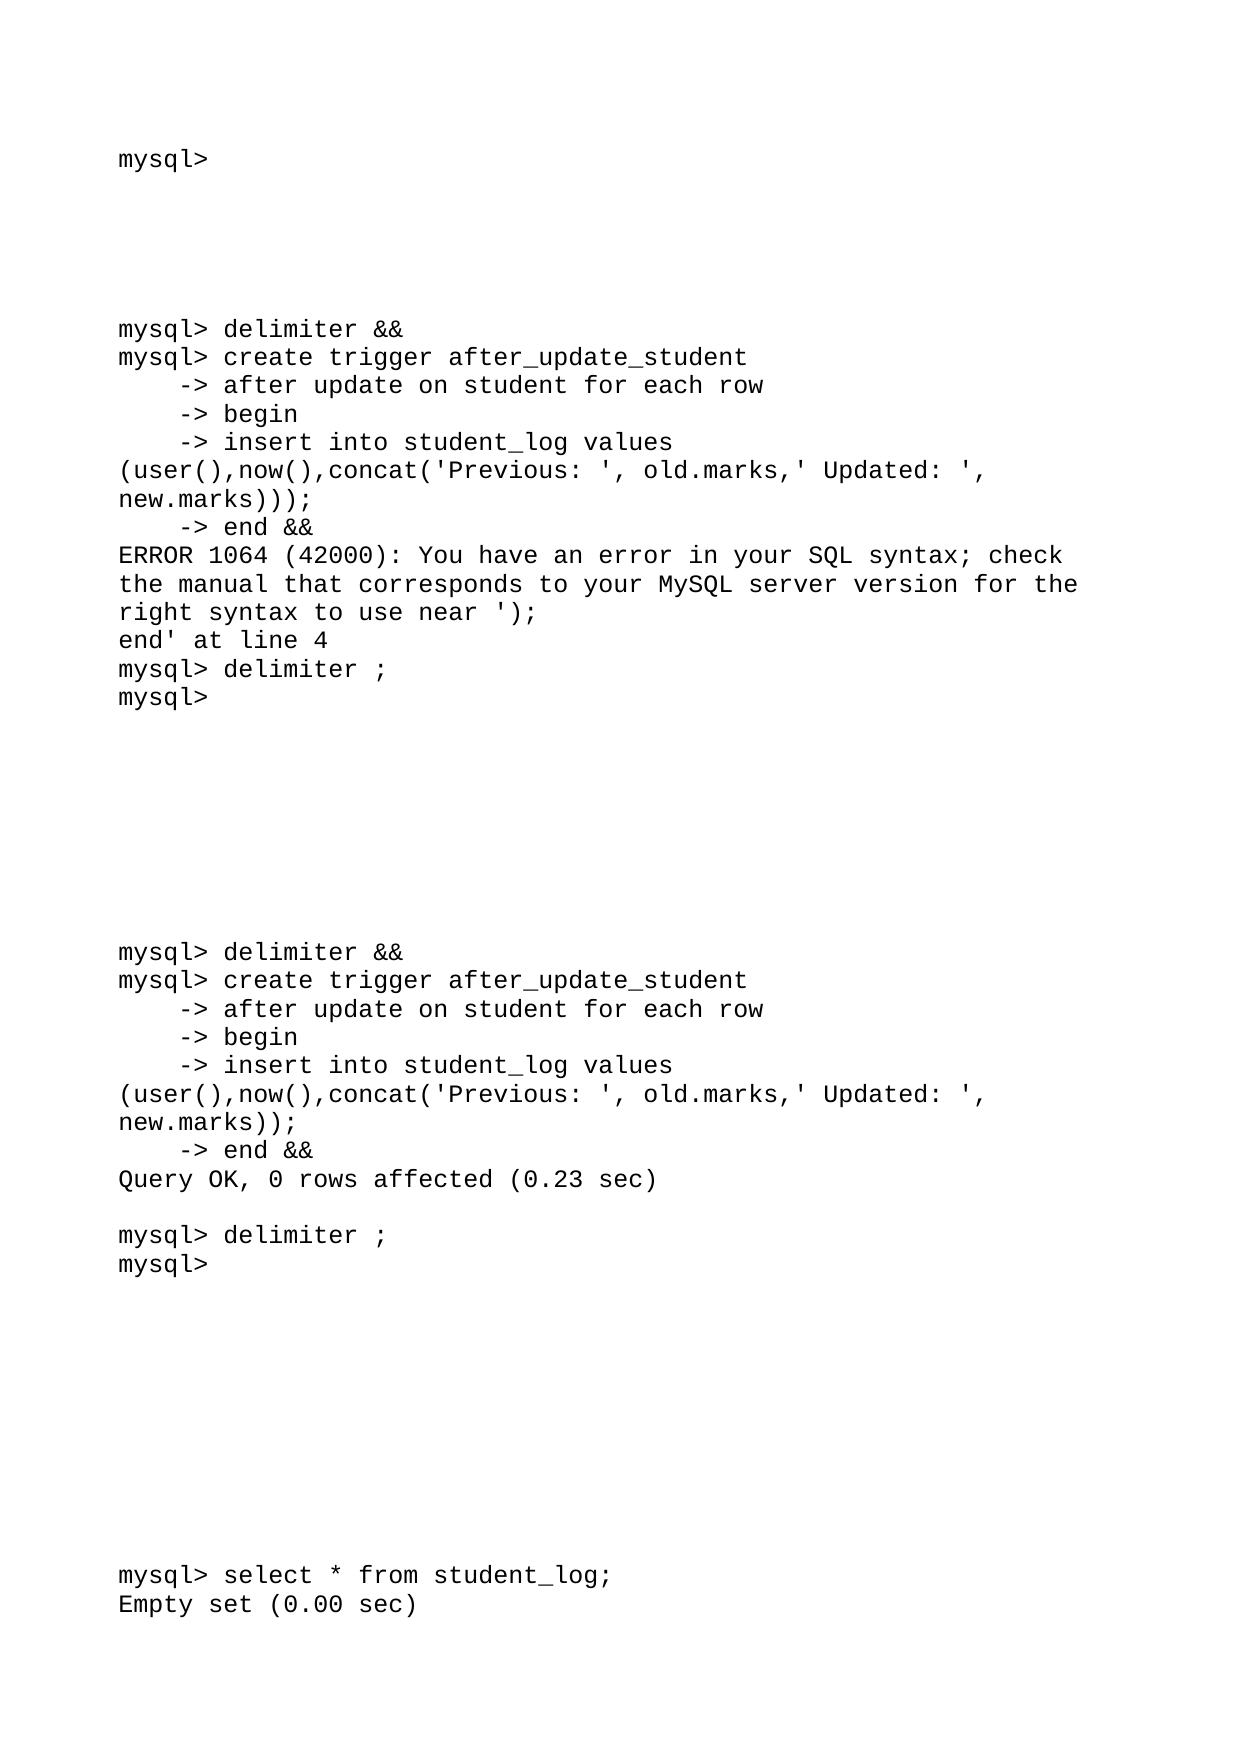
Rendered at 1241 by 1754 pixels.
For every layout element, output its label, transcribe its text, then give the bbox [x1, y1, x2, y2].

text -> after update on student for each row [118, 996, 1122, 1025]
text mysql> delimiter ; [118, 656, 1122, 685]
text mysql> delimiter && [118, 316, 1122, 345]
text mysql> select * from student_log; [118, 1563, 1122, 1591]
text mysql> [118, 1251, 1122, 1280]
text mysql> [118, 685, 1122, 713]
text -> end && [118, 515, 1122, 543]
text mysql> create trigger after_update_student [118, 968, 1122, 996]
text -> end && [118, 1138, 1122, 1166]
text mysql> delimiter && [118, 940, 1122, 968]
text -> after update on student for each row [118, 373, 1122, 401]
text Query OK, 0 rows affected (0.23 sec) [118, 1166, 1122, 1195]
text Empty set (0.00 sec) [118, 1591, 1122, 1620]
text mysql> create trigger after_update_student [118, 345, 1122, 373]
text -> insert into student_log values (user(),now(),concat('Previous: ', old.marks,' Updated: ', new.marks)); [118, 1053, 1122, 1138]
text ERROR 1064 (42000): You have an error in your SQL syntax; check the manual that corresponds to your MySQL server version for the right syntax to use near '); [118, 543, 1122, 628]
text mysql> delimiter ; [118, 1223, 1122, 1251]
text -> begin [118, 401, 1122, 430]
text mysql> [118, 146, 1122, 175]
text -> begin [118, 1025, 1122, 1053]
text -> insert into student_log values (user(),now(),concat('Previous: ', old.marks,' Updated: ', new.marks))); [118, 430, 1122, 515]
text end' at line 4 [118, 628, 1122, 656]
